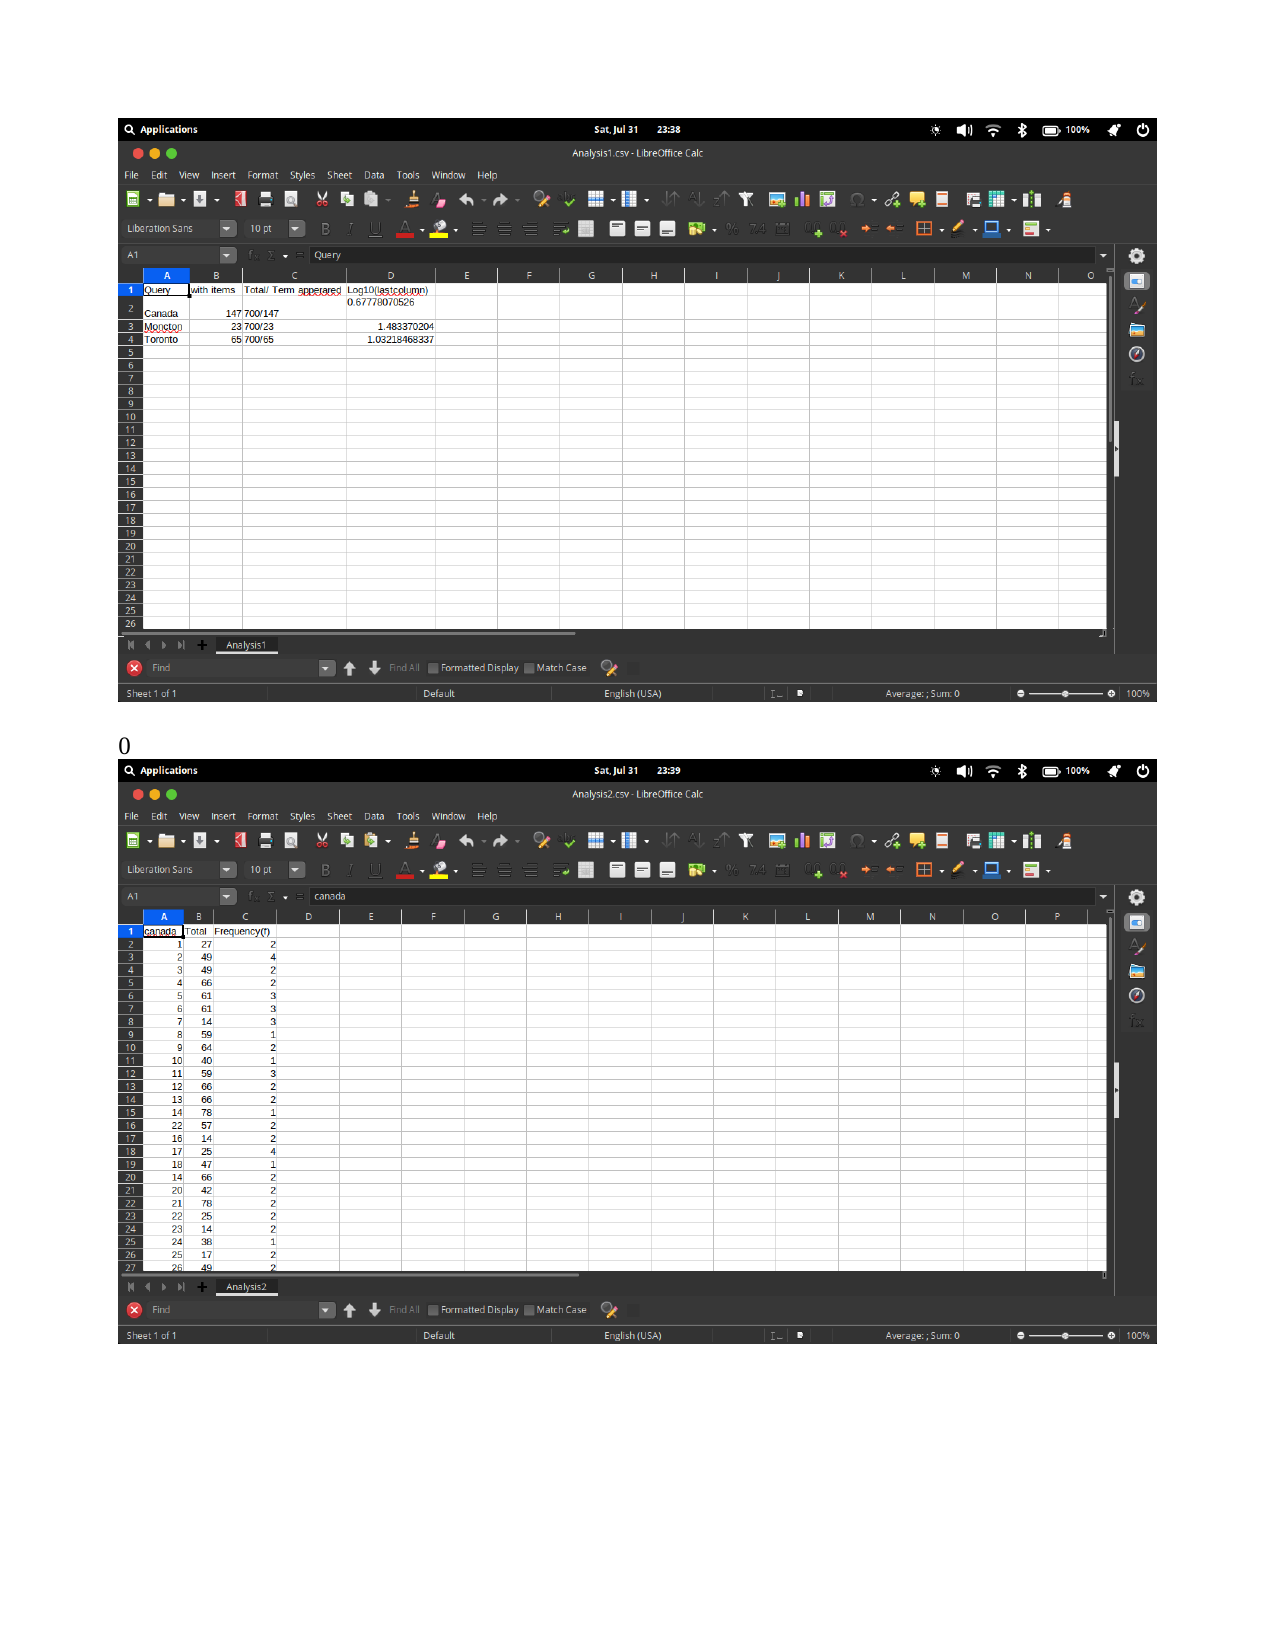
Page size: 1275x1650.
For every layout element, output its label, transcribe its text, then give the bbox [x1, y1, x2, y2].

text 0 [118, 731, 1157, 759]
picture [118, 118, 1157, 702]
picture [118, 759, 1157, 1344]
